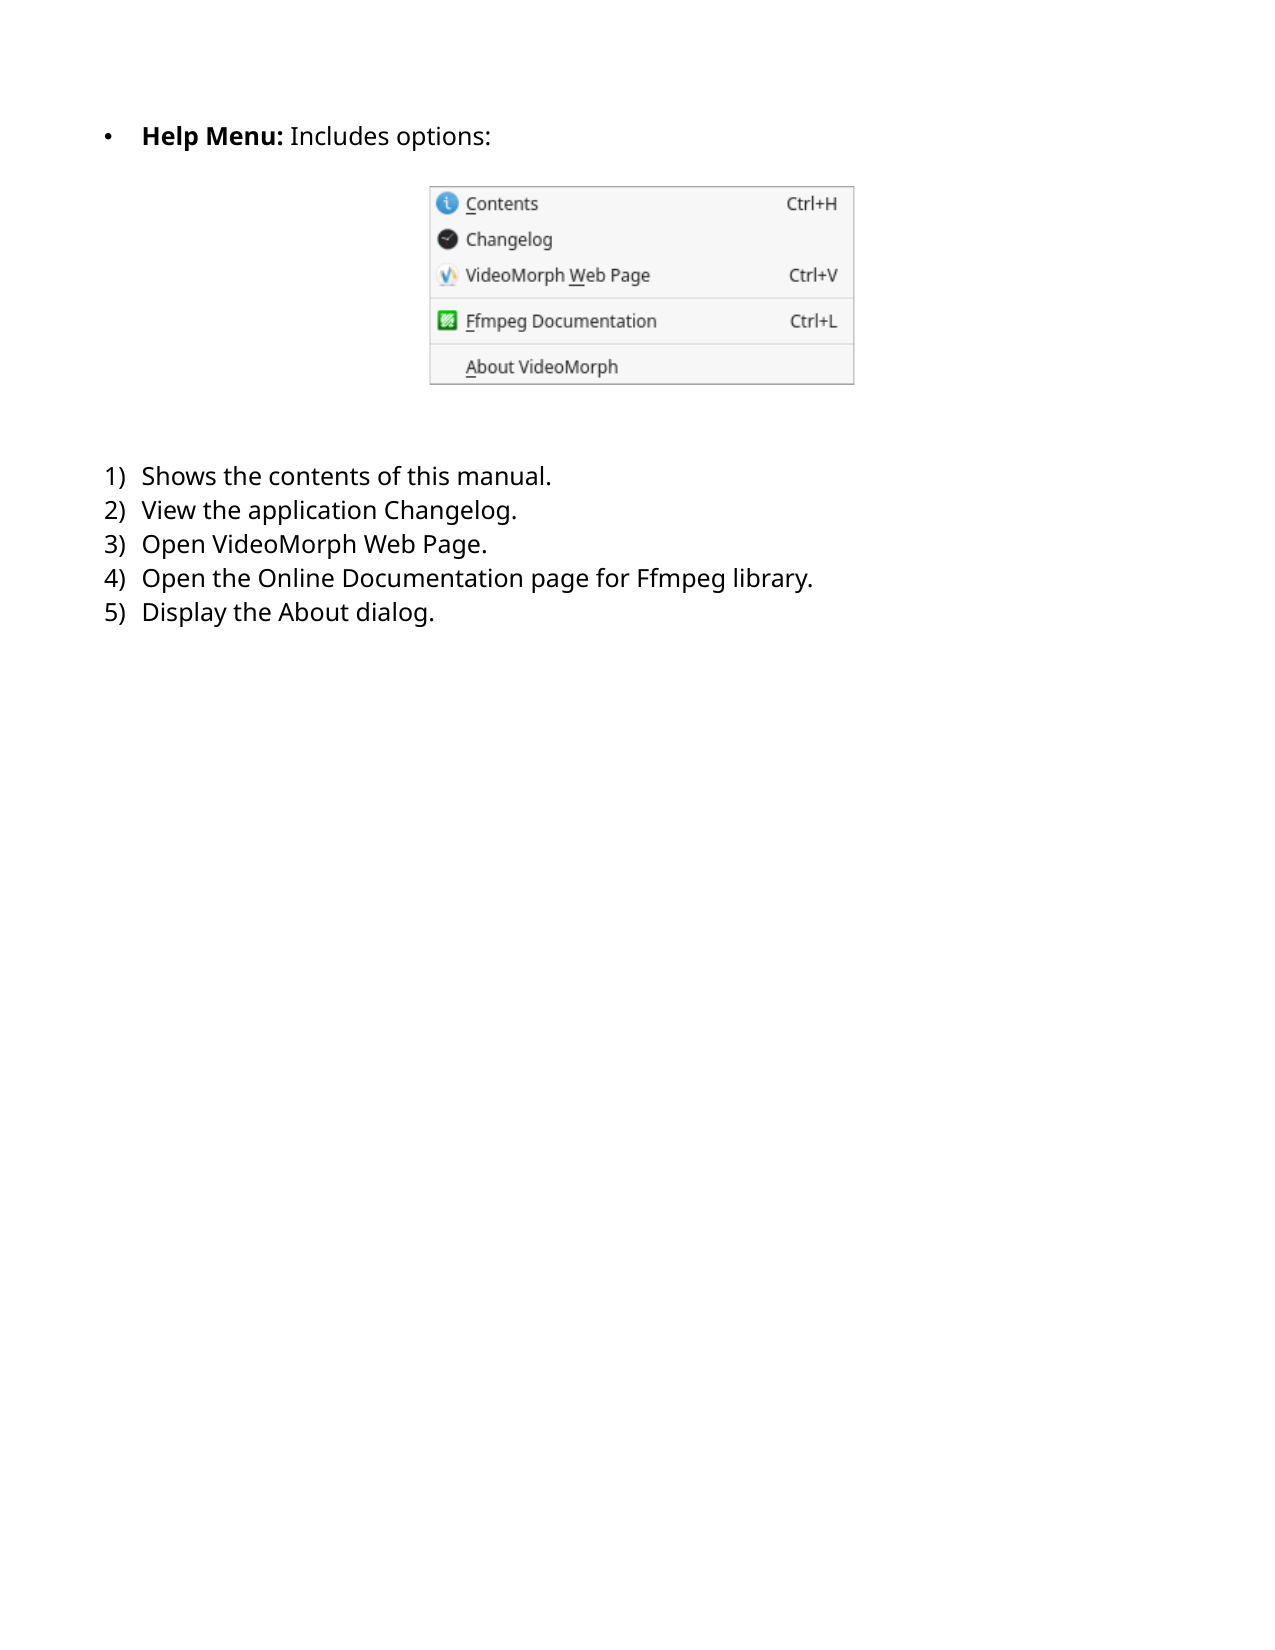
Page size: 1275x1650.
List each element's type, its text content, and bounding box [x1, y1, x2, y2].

list Shows the contents of this manual. [104, 459, 1217, 493]
list Display the About dialog. [104, 595, 1217, 629]
picture [429, 186, 855, 385]
list View the application Changelog. [104, 493, 1217, 527]
list Open VideoMorph Web Page. [104, 527, 1217, 561]
list Open the Online Documentation page for Ffmpeg library. [104, 561, 1217, 595]
list Help Menu: Includes options: [104, 118, 1217, 152]
